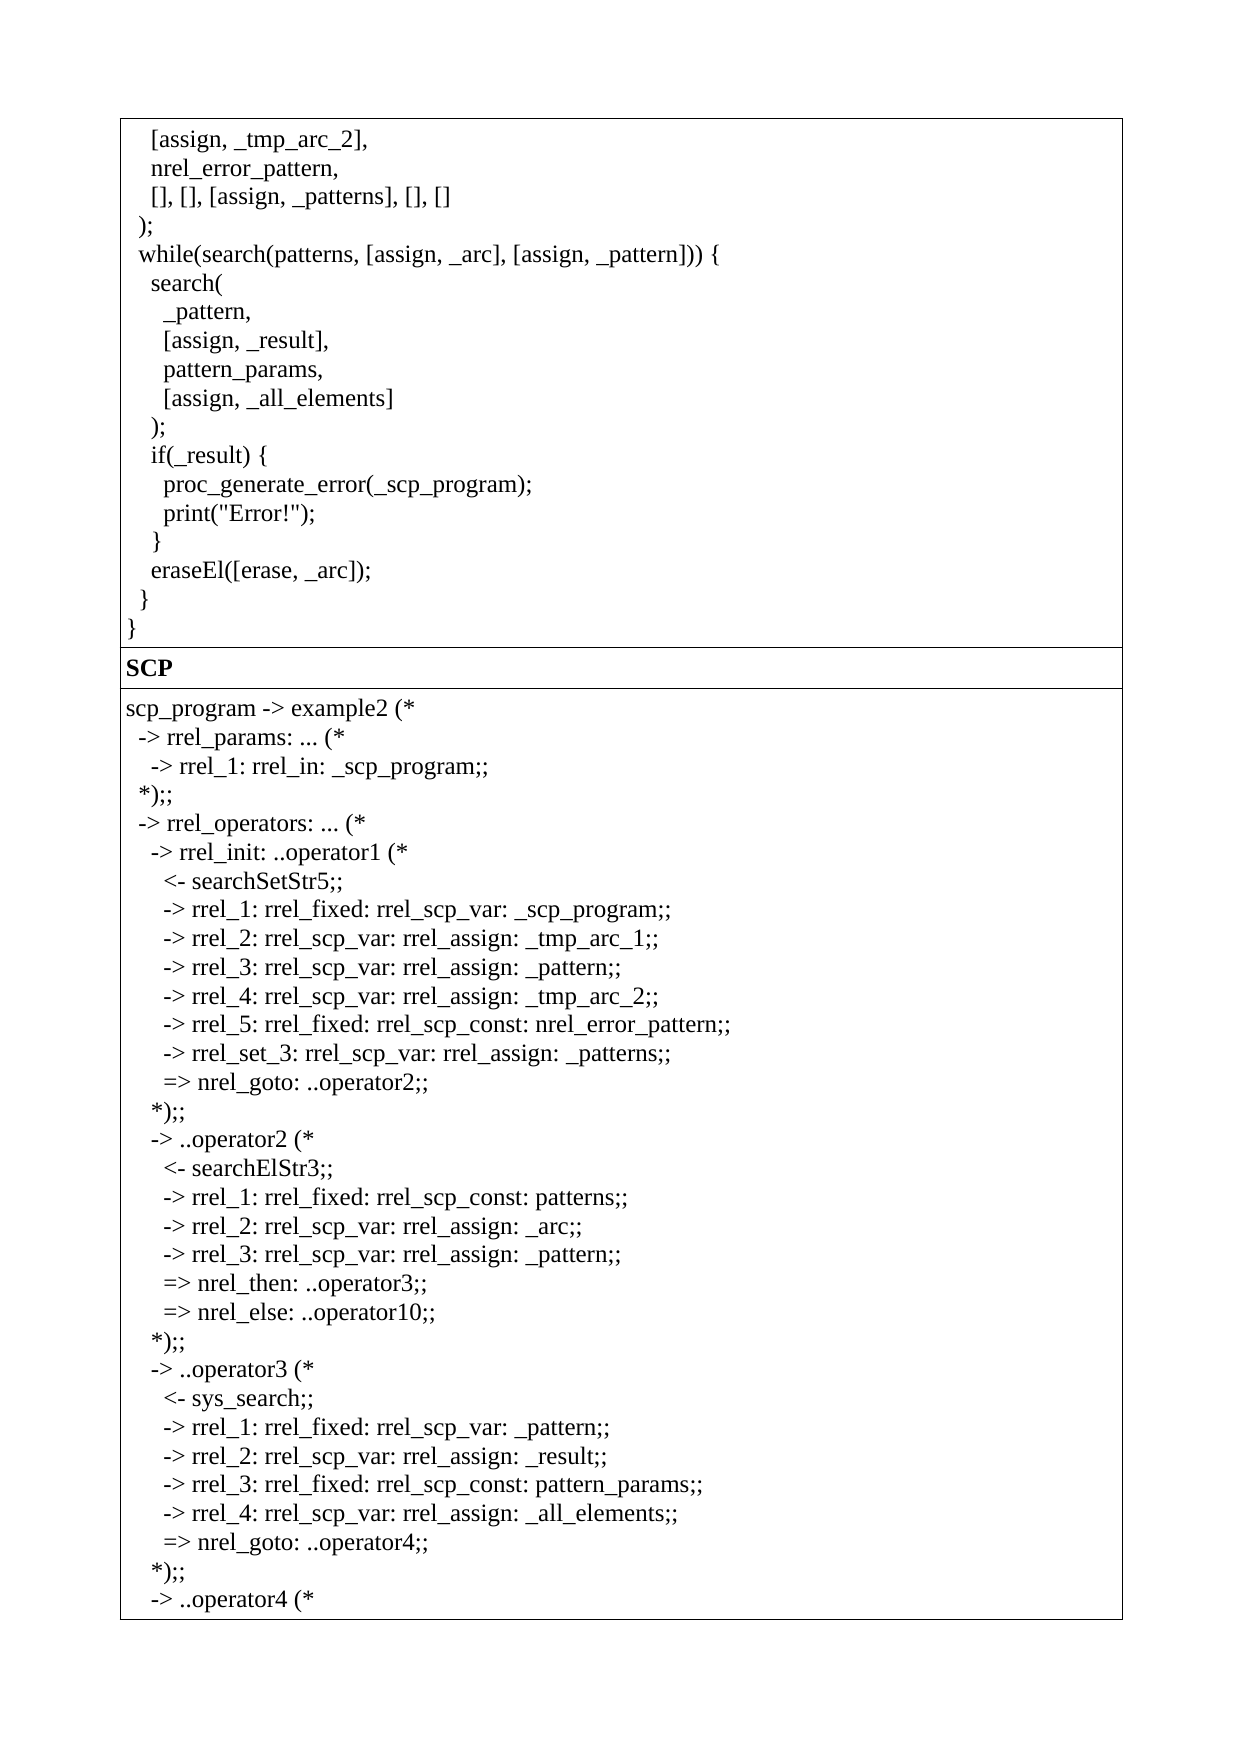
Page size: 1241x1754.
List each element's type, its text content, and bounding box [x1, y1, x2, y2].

table_cell scp_program -> example2 (* -> rrel_params: ... (* -> rrel_1: rrel_in: _scp_program;; *);; -> rrel_operators: ... (* -> rrel_init: ..operator1 (* <- searchSetStr5;; -> rrel_1: rrel_fixed: rrel_scp_var: _scp_program;; -> rrel_2: rrel_scp_var: rrel_assign: _tmp_arc_1;; -> rrel_3: rrel_scp_var: rrel_assign: _pattern;; -> rrel_4: rrel_scp_var: rrel_assign: _tmp_arc_2;; -> rrel_5: rrel_fixed: rrel_scp_const: nrel_error_pattern;; -> rrel_set_3: rrel_scp_var: rrel_assign: _patterns;; => nrel_goto: ..operator2;; *);; -> ..operator2 (* <- searchElStr3;; -> rrel_1: rrel_fixed: rrel_scp_const: patterns;; -> rrel_2: rrel_scp_var: rrel_assign: _arc;; -> rrel_3: rrel_scp_var: rrel_assign: _pattern;; => nrel_then: ..operator3;; => nrel_else: ..operator10;; *);; -> ..operator3 (* <- sys_search;; -> rrel_1: rrel_fixed: rrel_scp_var: _pattern;; -> rrel_2: rrel_scp_var: rrel_assign: _result;; -> rrel_3: rrel_fixed: rrel_scp_const: pattern_params;; -> rrel_4: rrel_scp_var: rrel_assign: _all_elements;; => nrel_goto: ..operator4;; *);; -> ..operator4 (* [121, 689, 1122, 1619]
table_cell SCP [121, 648, 1122, 687]
table_cell [assign, _tmp_arc_2], nrel_error_pattern, [], [], [assign, _patterns], [], [] ); while(search(patterns, [assign, _arc], [assign, _pattern])) { search( _pattern, [assign, _result], pattern_params, [assign, _all_elements] ); if(_result) { proc_generate_error(_scp_program); print("Error!"); } eraseEl([erase, _arc]); } } [121, 119, 1122, 647]
